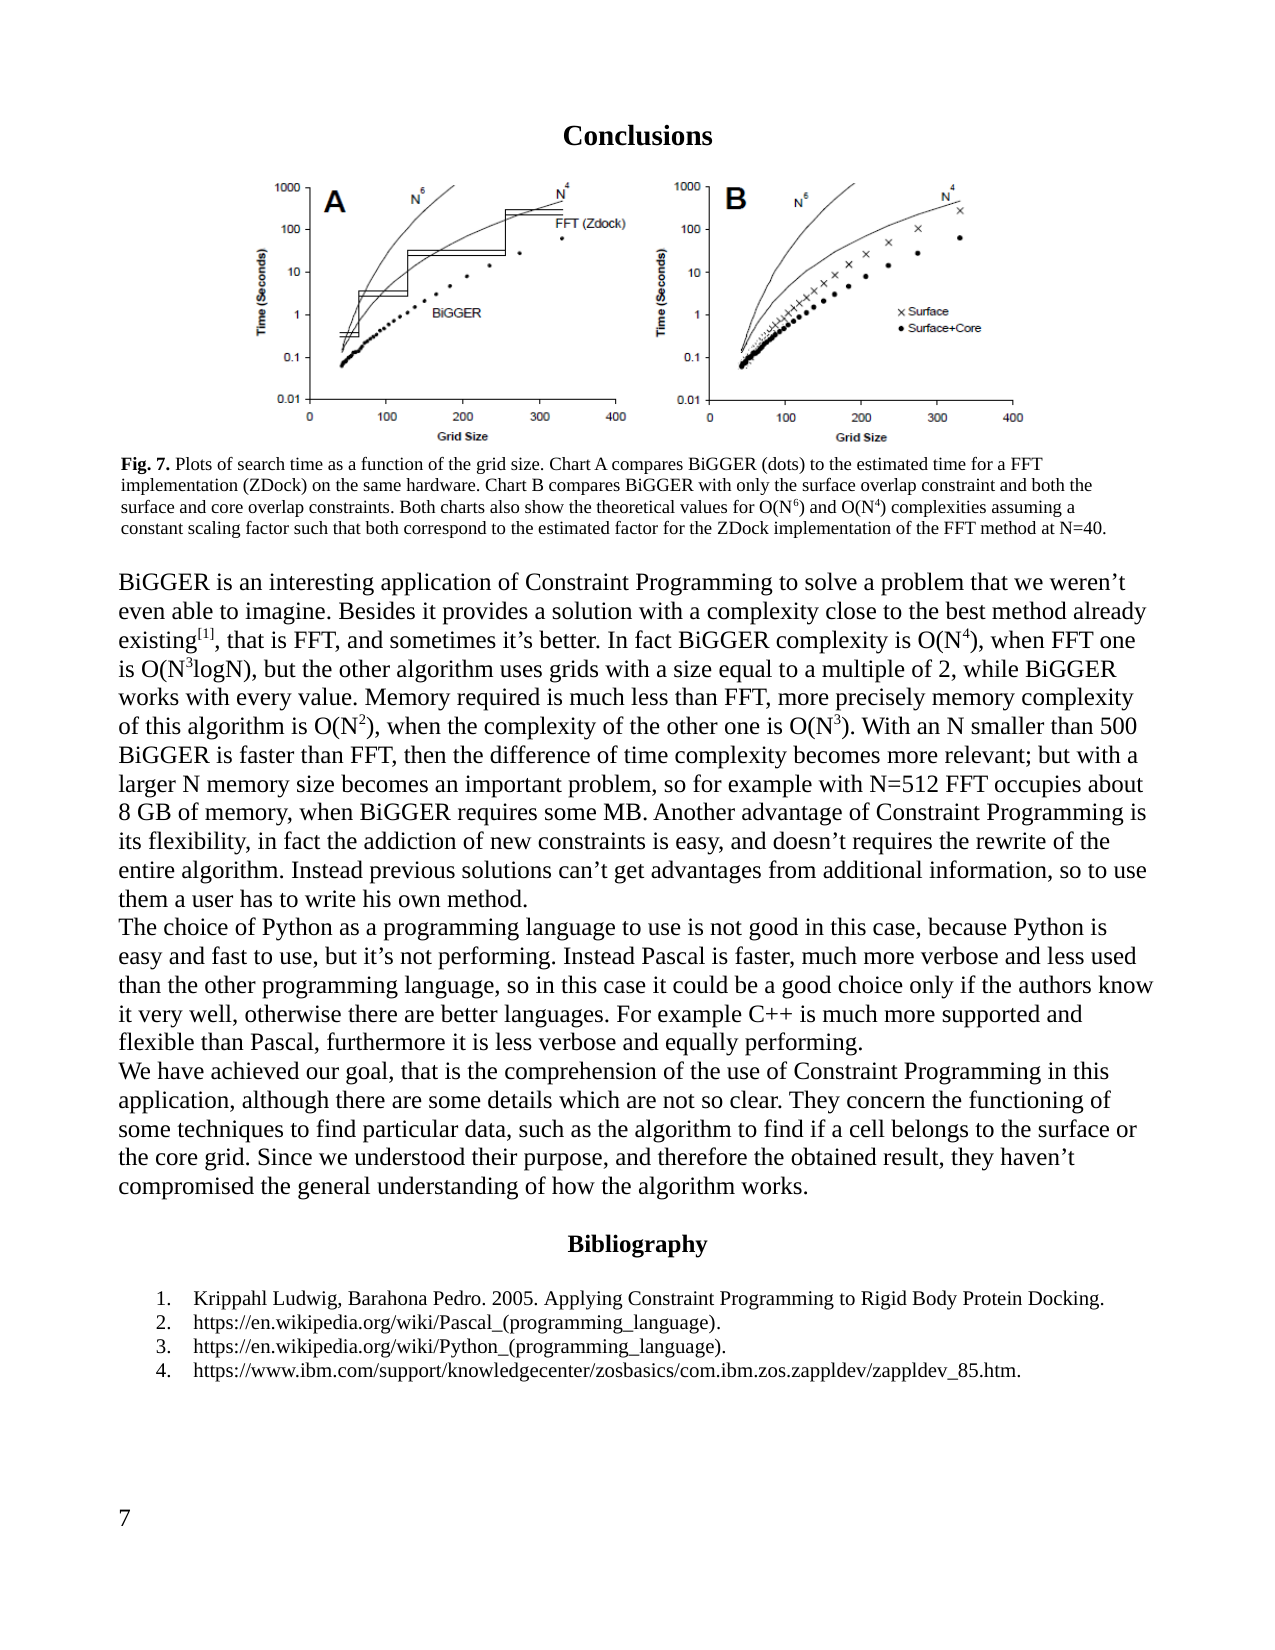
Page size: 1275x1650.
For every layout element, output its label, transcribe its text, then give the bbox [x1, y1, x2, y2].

text Conclusions [118, 118, 1157, 152]
text We have achieved our goal, that is the comprehension of the use of Constraint Programming in this application, although there are some details which are not so clear. They concern the functioning of some techniques to find particular data, such as the algorithm to find if a cell belongs to the surface or the core grid. Since we understood their purpose, and therefore the obtained result, they haven’t compromised the general understanding of how the algorithm works. [118, 1056, 1157, 1200]
text Bibliography [118, 1229, 1157, 1257]
list https://en.wikipedia.org/wiki/Python_(programming_language). [156, 1334, 1157, 1358]
text BiGGER is an interesting application of Constraint Programming to solve a problem that we weren’t even able to imagine. Besides it provides a solution with a complexity close to the best method already existing[1], that is FFT, and sometimes it’s better. In fact BiGGER complexity is O(N4), when FFT one is O(N3logN), but the other algorithm uses grids with a size equal to a multiple of 2, while BiGGER works with every value. Memory required is much less than FFT, more precisely memory complexity of this algorithm is O(N2), when the complexity of the other one is O(N3). With an N smaller than 500 BiGGER is faster than FFT, then the difference of time complexity becomes more relevant; but with a larger N memory size becomes an important problem, so for example with N=512 FFT occupies about 8 GB of memory, when BiGGER requires some MB. Another advantage of Constraint Programming is its flexibility, in fact the addiction of new constraints is easy, and doesn’t requires the rewrite of the entire algorithm. Instead previous solutions can’t get advantages from additional information, so to use them a user has to write his own method. The choice of Python as a programming language to use is not good in this case, because Python is easy and fast to use, but it’s not performing. Instead Pascal is faster, much more verbose and less used than the other programming language, so in this case it could be a good choice only if the authors know it very well, otherwise there are better languages. For example C++ is much more supported and flexible than Pascal, furthermore it is less verbose and equally performing. [118, 567, 1157, 1056]
picture [245, 180, 1030, 453]
list https://en.wikipedia.org/wiki/Pascal_(programming_language). [156, 1310, 1157, 1334]
list https://www.ibm.com/support/knowledgecenter/zosbasics/com.ibm.zos.zappldev/zappldev_85.htm. [156, 1358, 1157, 1382]
list Krippahl Ludwig, Barahona Pedro. 2005. Applying Constraint Programming to Rigid Body Protein Docking. [156, 1286, 1157, 1310]
